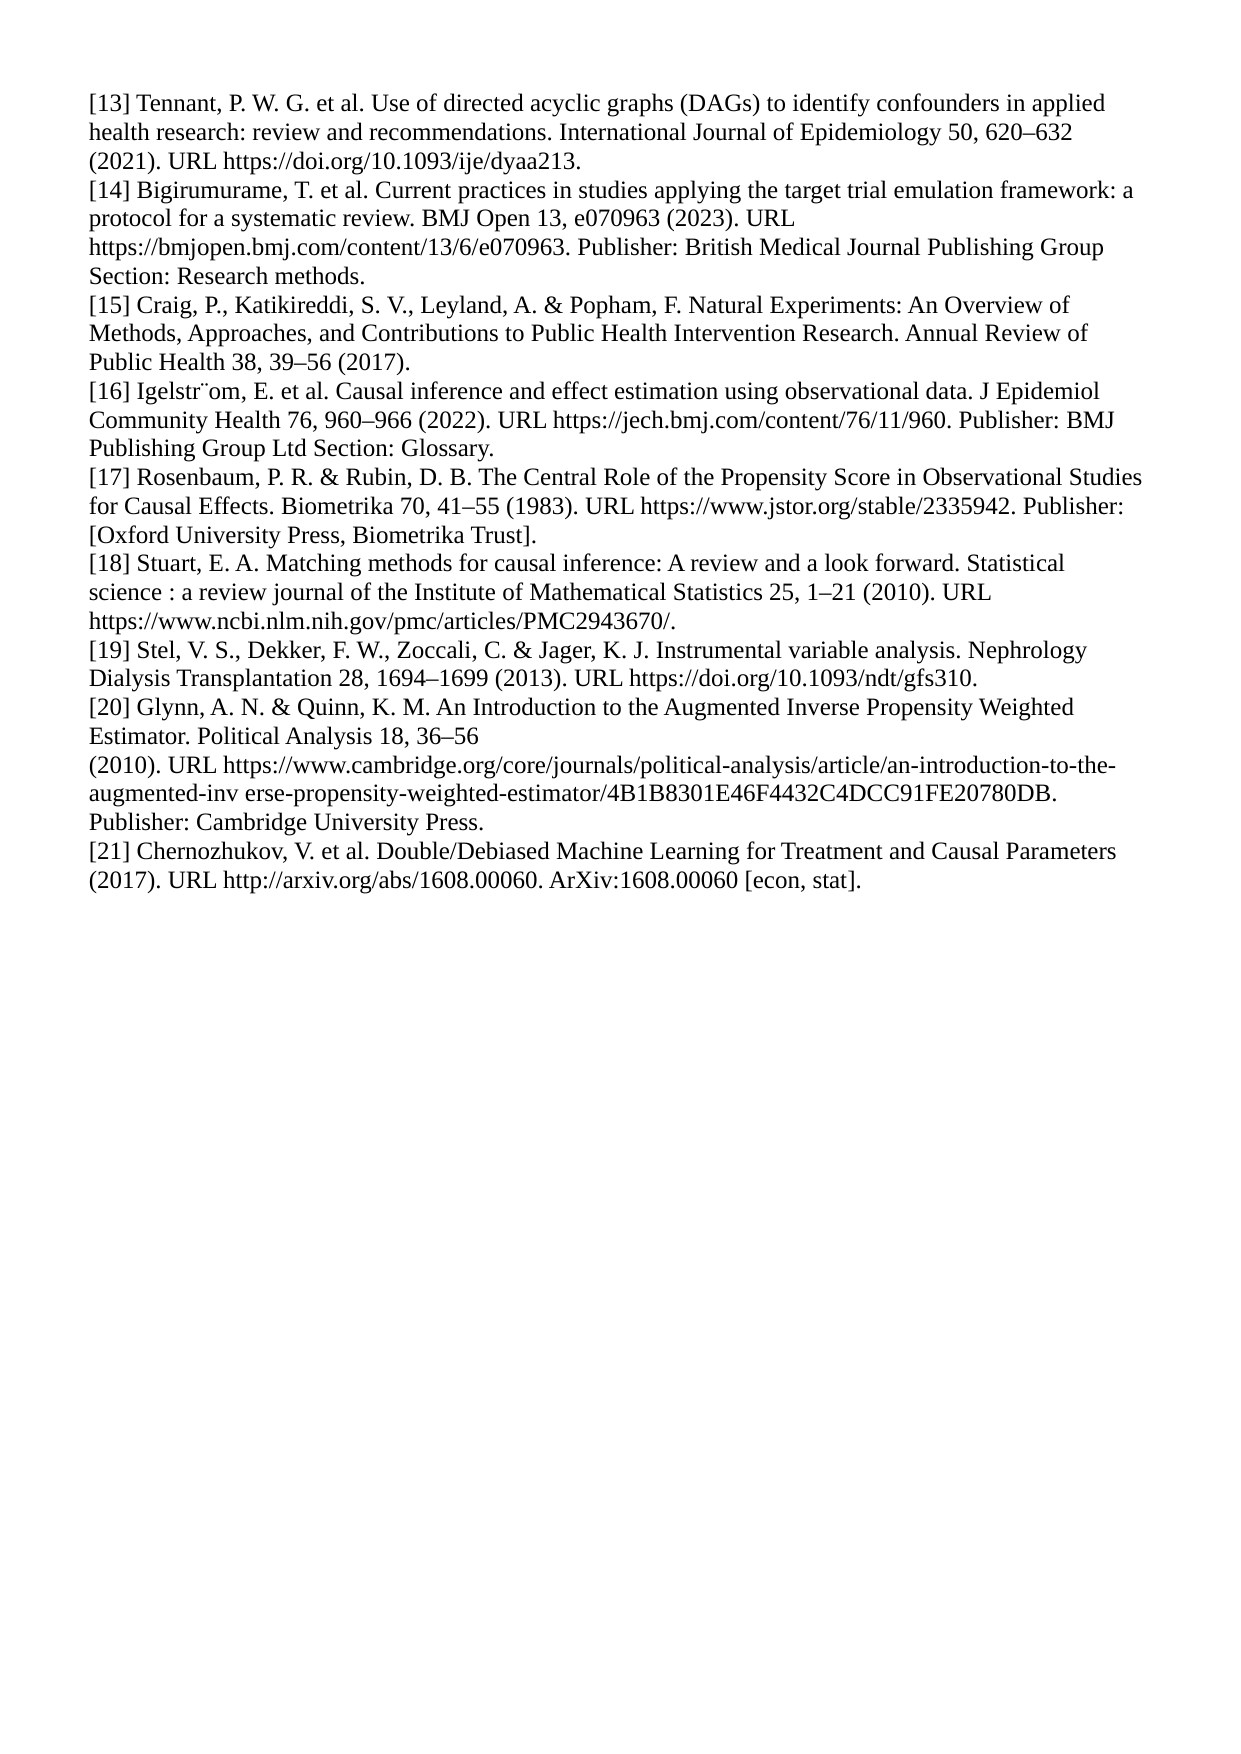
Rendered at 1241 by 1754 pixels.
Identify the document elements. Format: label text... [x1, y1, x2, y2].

text [18] Stuart, E. A. Matching methods for causal inference: A review and a look forward. Statistical science : a review journal of the Institute of Mathematical Statistics 25, 1–21 (2010). URL https://www.ncbi.nlm.nih.gov/pmc/articles/PMC2943670/. [88, 548, 1152, 635]
text [16] Igelstr¨om, E. et al. Causal inference and effect estimation using observational data. J Epidemiol Community Health 76, 960–966 (2022). URL https://jech.bmj.com/content/76/11/960. Publisher: BMJ Publishing Group Ltd Section: Glossary. [88, 376, 1152, 462]
text [19] Stel, V. S., Dekker, F. W., Zoccali, C. & Jager, K. J. Instrumental variable analysis. Nephrology Dialysis Transplantation 28, 1694–1699 (2013). URL https://doi.org/10.1093/ndt/gfs310. [88, 635, 1152, 692]
text [20] Glynn, A. N. & Quinn, K. M. An Introduction to the Augmented Inverse Propensity Weighted Estimator. Political Analysis 18, 36–56 [88, 692, 1152, 750]
text [13] Tennant, P. W. G. et al. Use of directed acyclic graphs (DAGs) to identify confounders in applied health research: review and recommendations. International Journal of Epidemiology 50, 620–632 (2021). URL https://doi.org/10.1093/ije/dyaa213. [88, 88, 1152, 175]
text [21] Chernozhukov, V. et al. Double/Debiased Machine Learning for Treatment and Causal Parameters (2017). URL http://arxiv.org/abs/1608.00060. ArXiv:1608.00060 [econ, stat]. [88, 836, 1152, 893]
text [17] Rosenbaum, P. R. & Rubin, D. B. The Central Role of the Propensity Score in Observational Studies for Causal Effects. Biometrika 70, 41–55 (1983). URL https://www.jstor.org/stable/2335942. Publisher: [Oxford University Press, Biometrika Trust]. [88, 462, 1152, 548]
text [14] Bigirumurame, T. et al. Current practices in studies applying the target trial emulation framework: a protocol for a systematic review. BMJ Open 13, e070963 (2023). URL https://bmjopen.bmj.com/content/13/6/e070963. Publisher: British Medical Journal Publishing Group Section: Research methods. [88, 175, 1152, 290]
text [15] Craig, P., Katikireddi, S. V., Leyland, A. & Popham, F. Natural Experiments: An Overview of Methods, Approaches, and Contributions to Public Health Intervention Research. Annual Review of Public Health 38, 39–56 (2017). [88, 290, 1152, 376]
text (2010). URL https://www.cambridge.org/core/journals/political-analysis/article/an-introduction-to-the-augmented-inv erse-propensity-weighted-estimator/4B1B8301E46F4432C4DCC91FE20780DB. Publisher: Cambridge University Press. [88, 750, 1152, 836]
